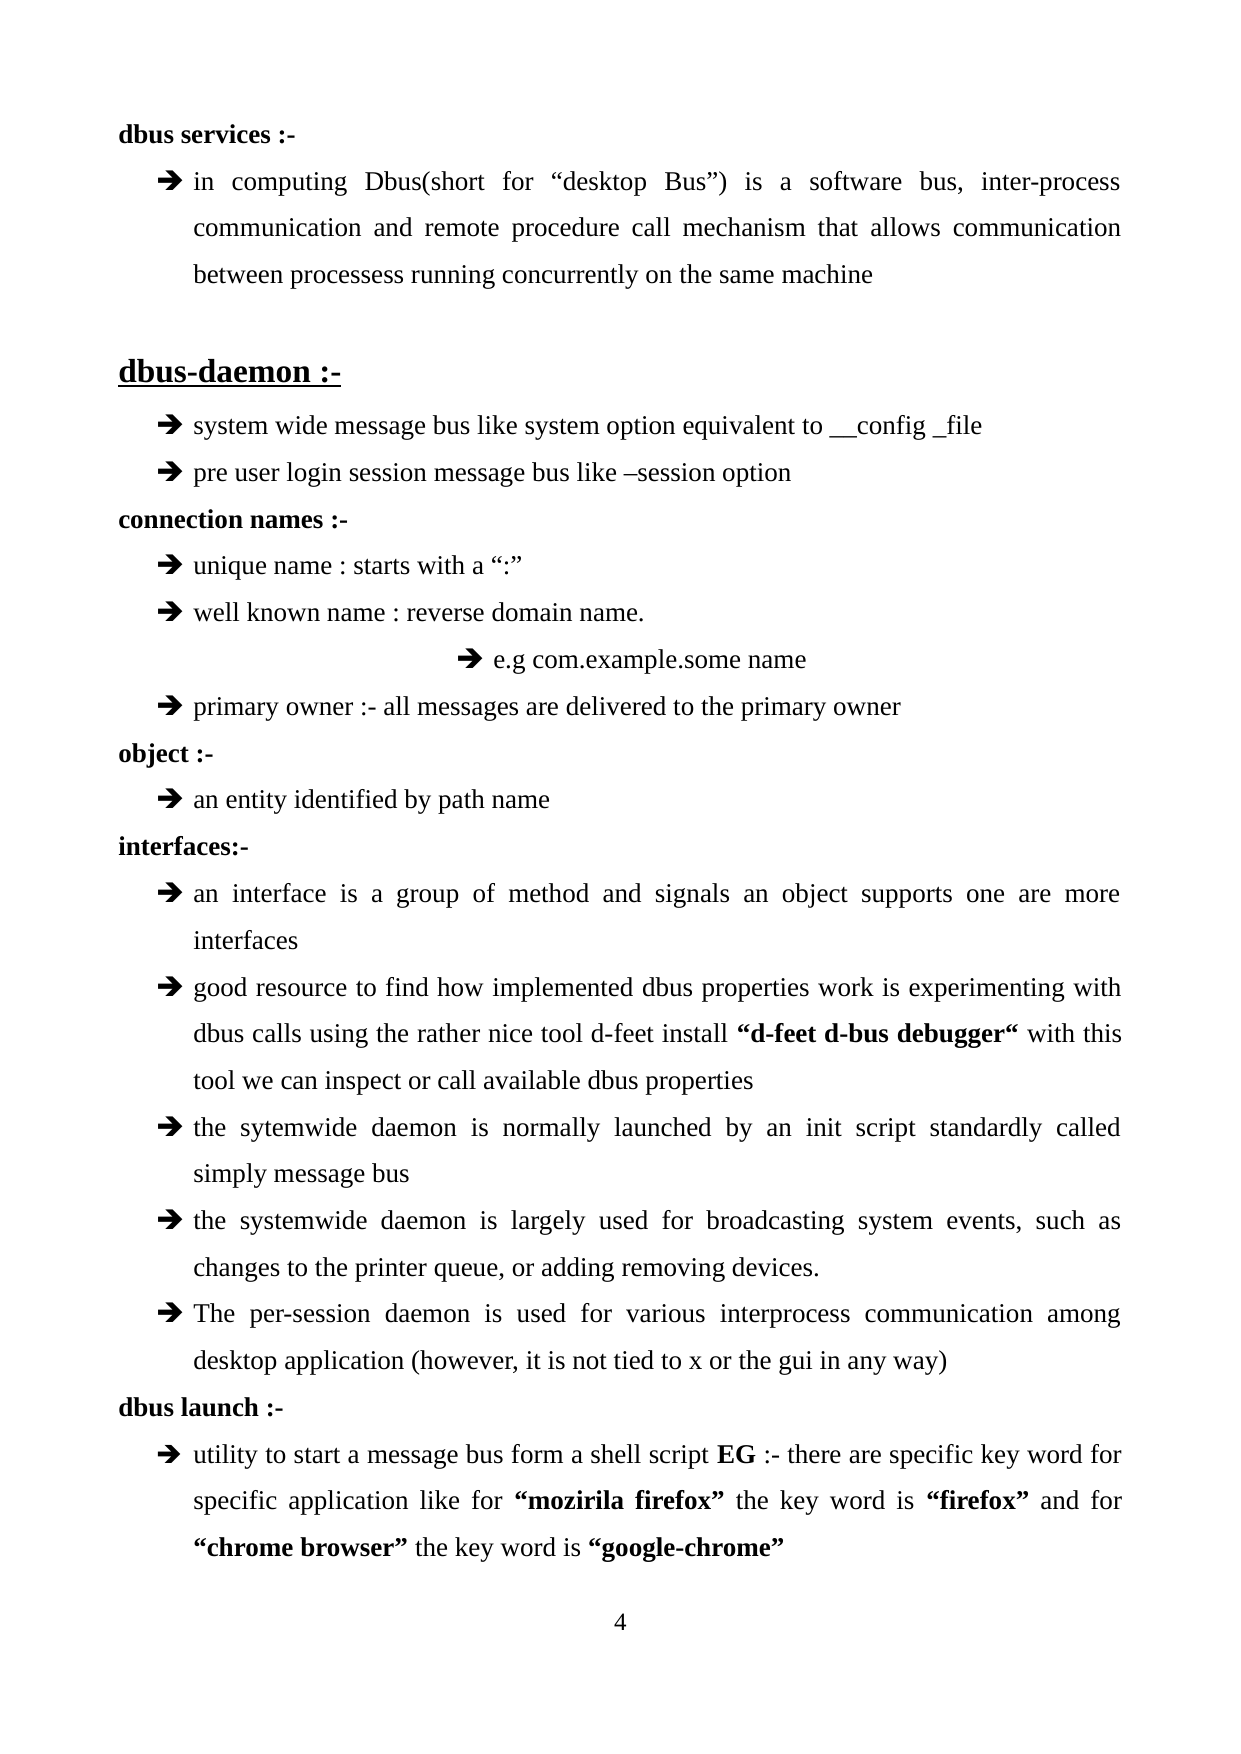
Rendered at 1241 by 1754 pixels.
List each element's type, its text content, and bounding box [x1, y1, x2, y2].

text dbus launch :- [118, 1391, 1122, 1422]
list in computing Dbus(short for “desktop Bus”) is a software bus, inter-process communication and remote procedure call mechanism that allows communication between processess running concurrently on the same machine [156, 165, 1122, 289]
list an entity identified by path name [156, 784, 1122, 815]
text connection names :- [118, 503, 1122, 534]
list an interface is a group of method and signals an object supports one are more interfaces [156, 877, 1122, 955]
list pre user login session message bus like –session option [156, 456, 1122, 487]
list good resource to find how implemented dbus properties work is experimenting with dbus calls using the rather nice tool d-feet install “d-feet d-bus debugger“ with this tool we can inspect or call available dbus properties [156, 971, 1122, 1095]
list The per-session daemon is used for various interprocess communication among desktop application (however, it is not tied to x or the gui in any way) [156, 1298, 1122, 1376]
list utility to start a message bus form a shell script EG :- there are specific key word for specific application like for “mozirila firefox” the key word is “firefox” and for “chrome browser” the key word is “google-chrome” [156, 1438, 1122, 1562]
list unique name : starts with a “:” [156, 549, 1122, 581]
list the sytemwide daemon is normally launched by an init script standardly called simply message bus [156, 1111, 1122, 1189]
text dbus-daemon :- [118, 352, 1122, 390]
text interfaces:- [118, 831, 1122, 862]
text object :- [118, 737, 1122, 768]
list well known name : reverse domain name. [156, 596, 1122, 628]
list e.g com.example.some name [456, 643, 1122, 674]
text dbus services :- [118, 118, 1122, 149]
list the systemwide daemon is largely used for broadcasting system events, such as changes to the printer queue, or adding removing devices. [156, 1204, 1122, 1282]
list primary owner :- all messages are delivered to the primary owner [156, 690, 1122, 721]
list system wide message bus like system option equivalent to __config _file [156, 409, 1122, 440]
